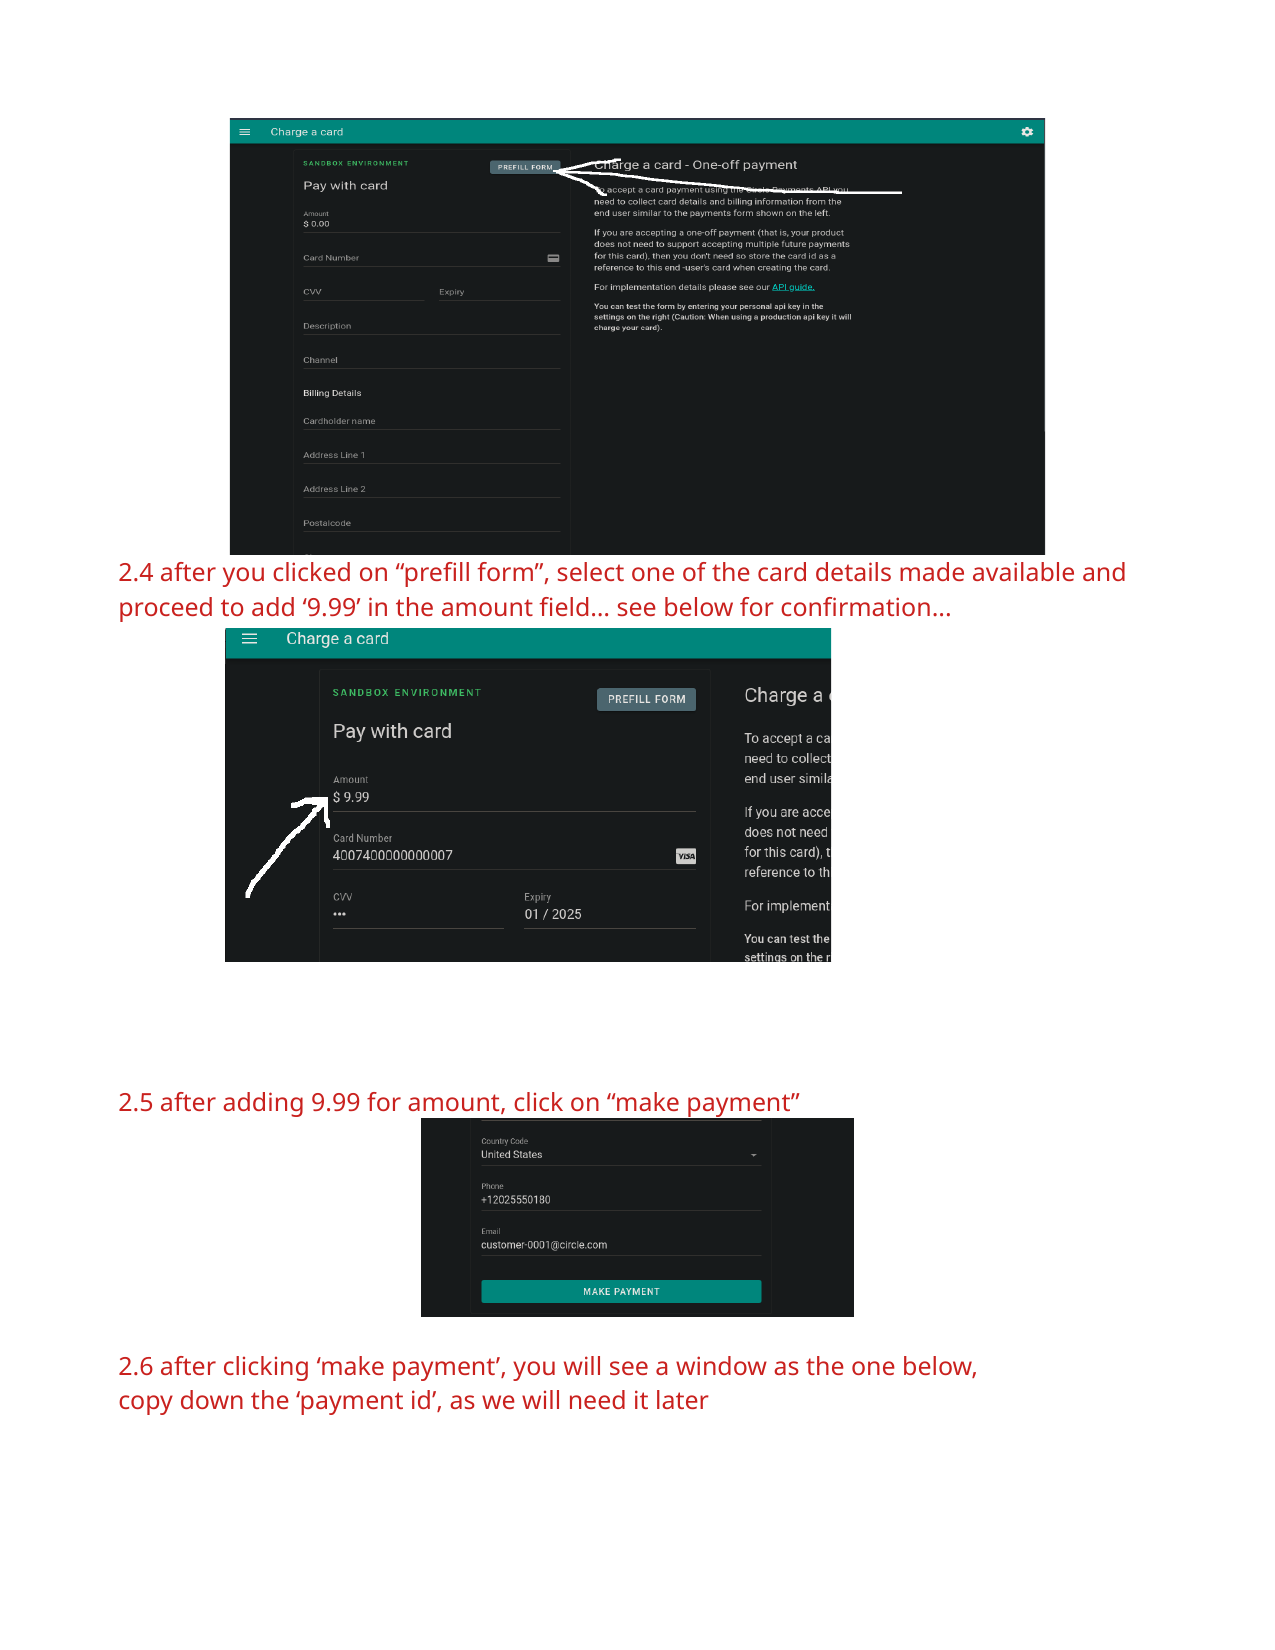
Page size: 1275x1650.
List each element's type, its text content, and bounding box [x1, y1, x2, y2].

text copy down the ‘payment id’, as we will need it later [118, 1382, 1157, 1416]
text 2.5 after adding 9.99 for amount, click on “make payment” [118, 1084, 1157, 1118]
picture [225, 628, 832, 962]
text 2.6 after clicking ‘make payment’, you will see a window as the one below, [118, 1348, 1157, 1382]
picture [229, 118, 1046, 555]
picture [421, 1118, 854, 1317]
text 2.4 after you clicked on “prefill form”, select one of the card details made available and proceed to add ‘9.99’ in the amount field… see below for confirmation... [118, 118, 1157, 623]
